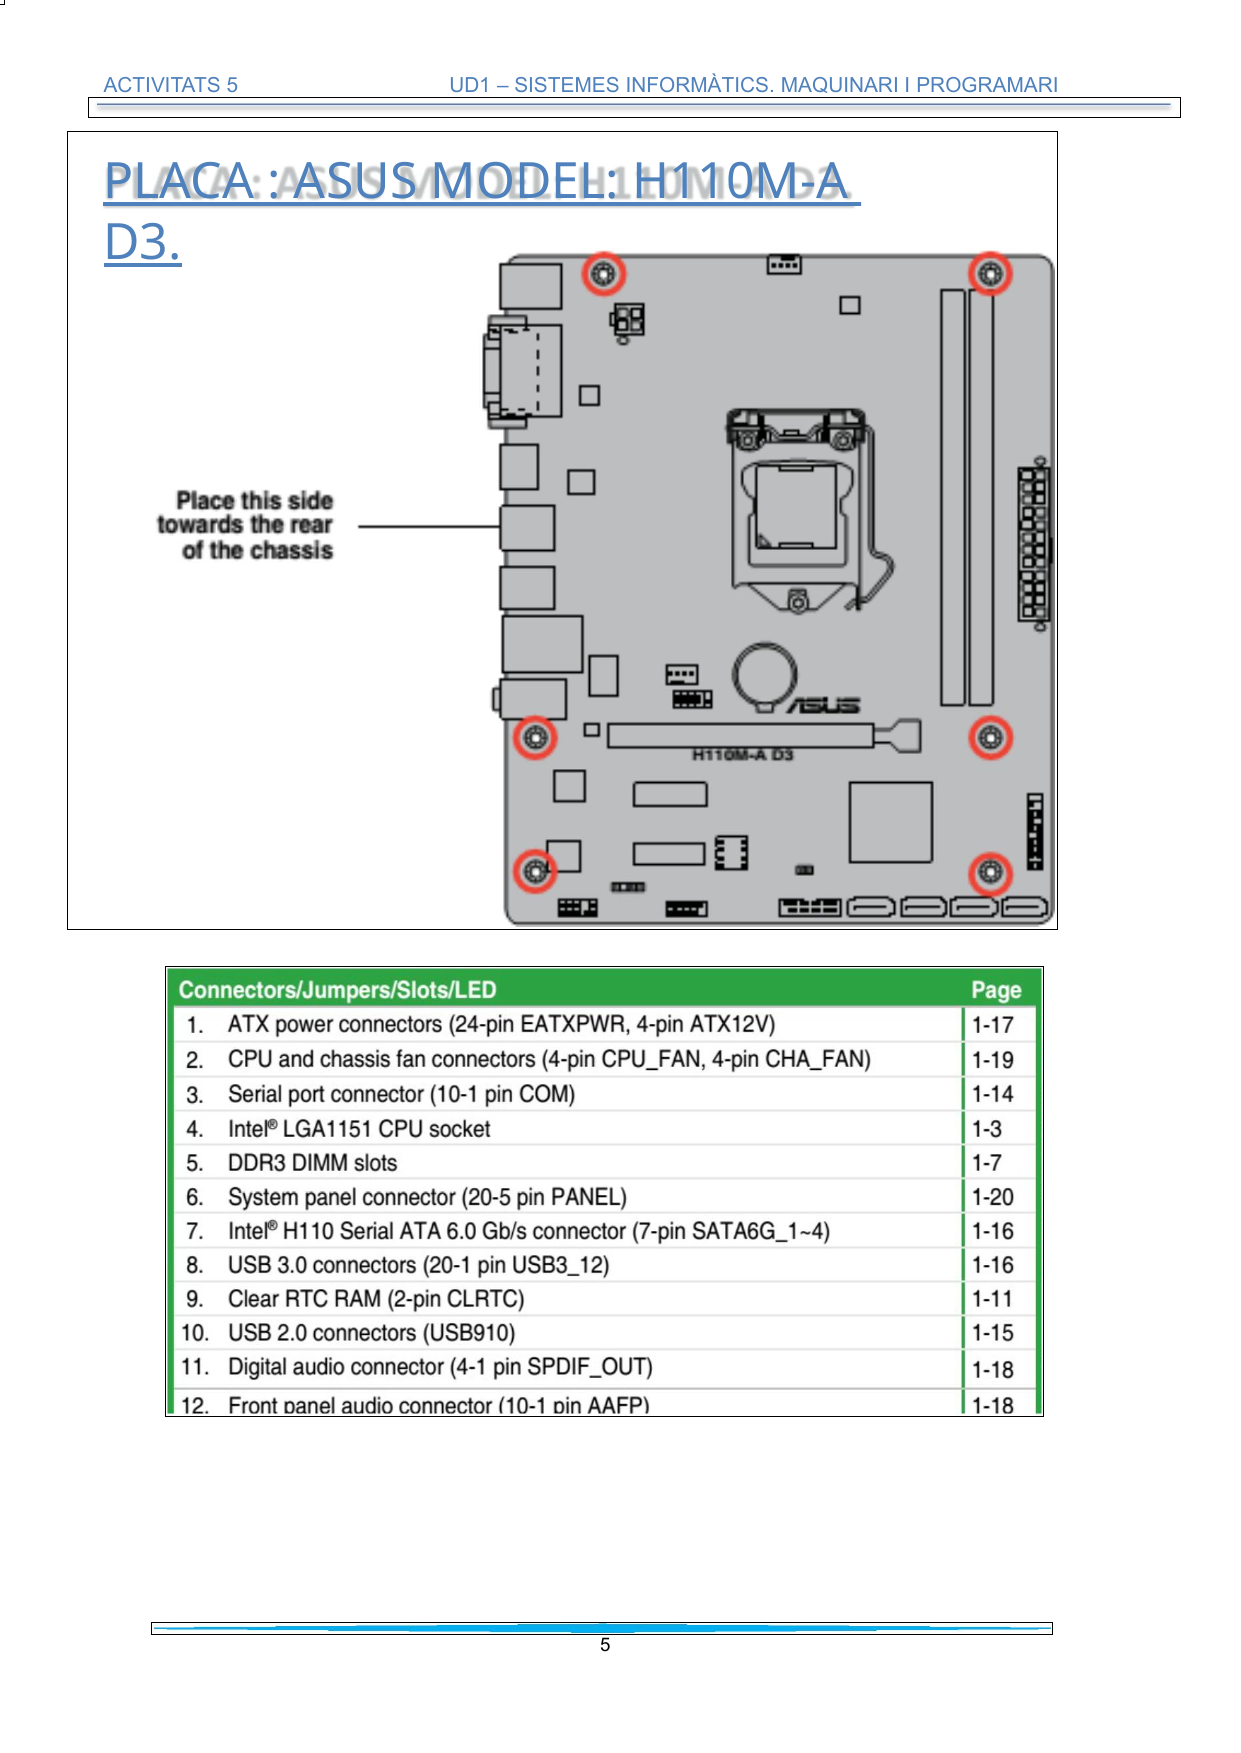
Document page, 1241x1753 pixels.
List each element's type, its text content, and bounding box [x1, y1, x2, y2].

text ACTIVITATS 5 [103, 74, 266, 97]
text UD1 – SISTEMES INFORMÀTICS. MAQUINARI I PROGRAMARI [449, 74, 1083, 97]
text PLACA : ASUS MODEL: H110M-A D3. [103, 149, 879, 272]
picture [166, 967, 1043, 1416]
picture [152, 1623, 1052, 1634]
picture [68, 132, 1057, 929]
text 5 [600, 1634, 635, 1656]
picture [89, 98, 1180, 117]
